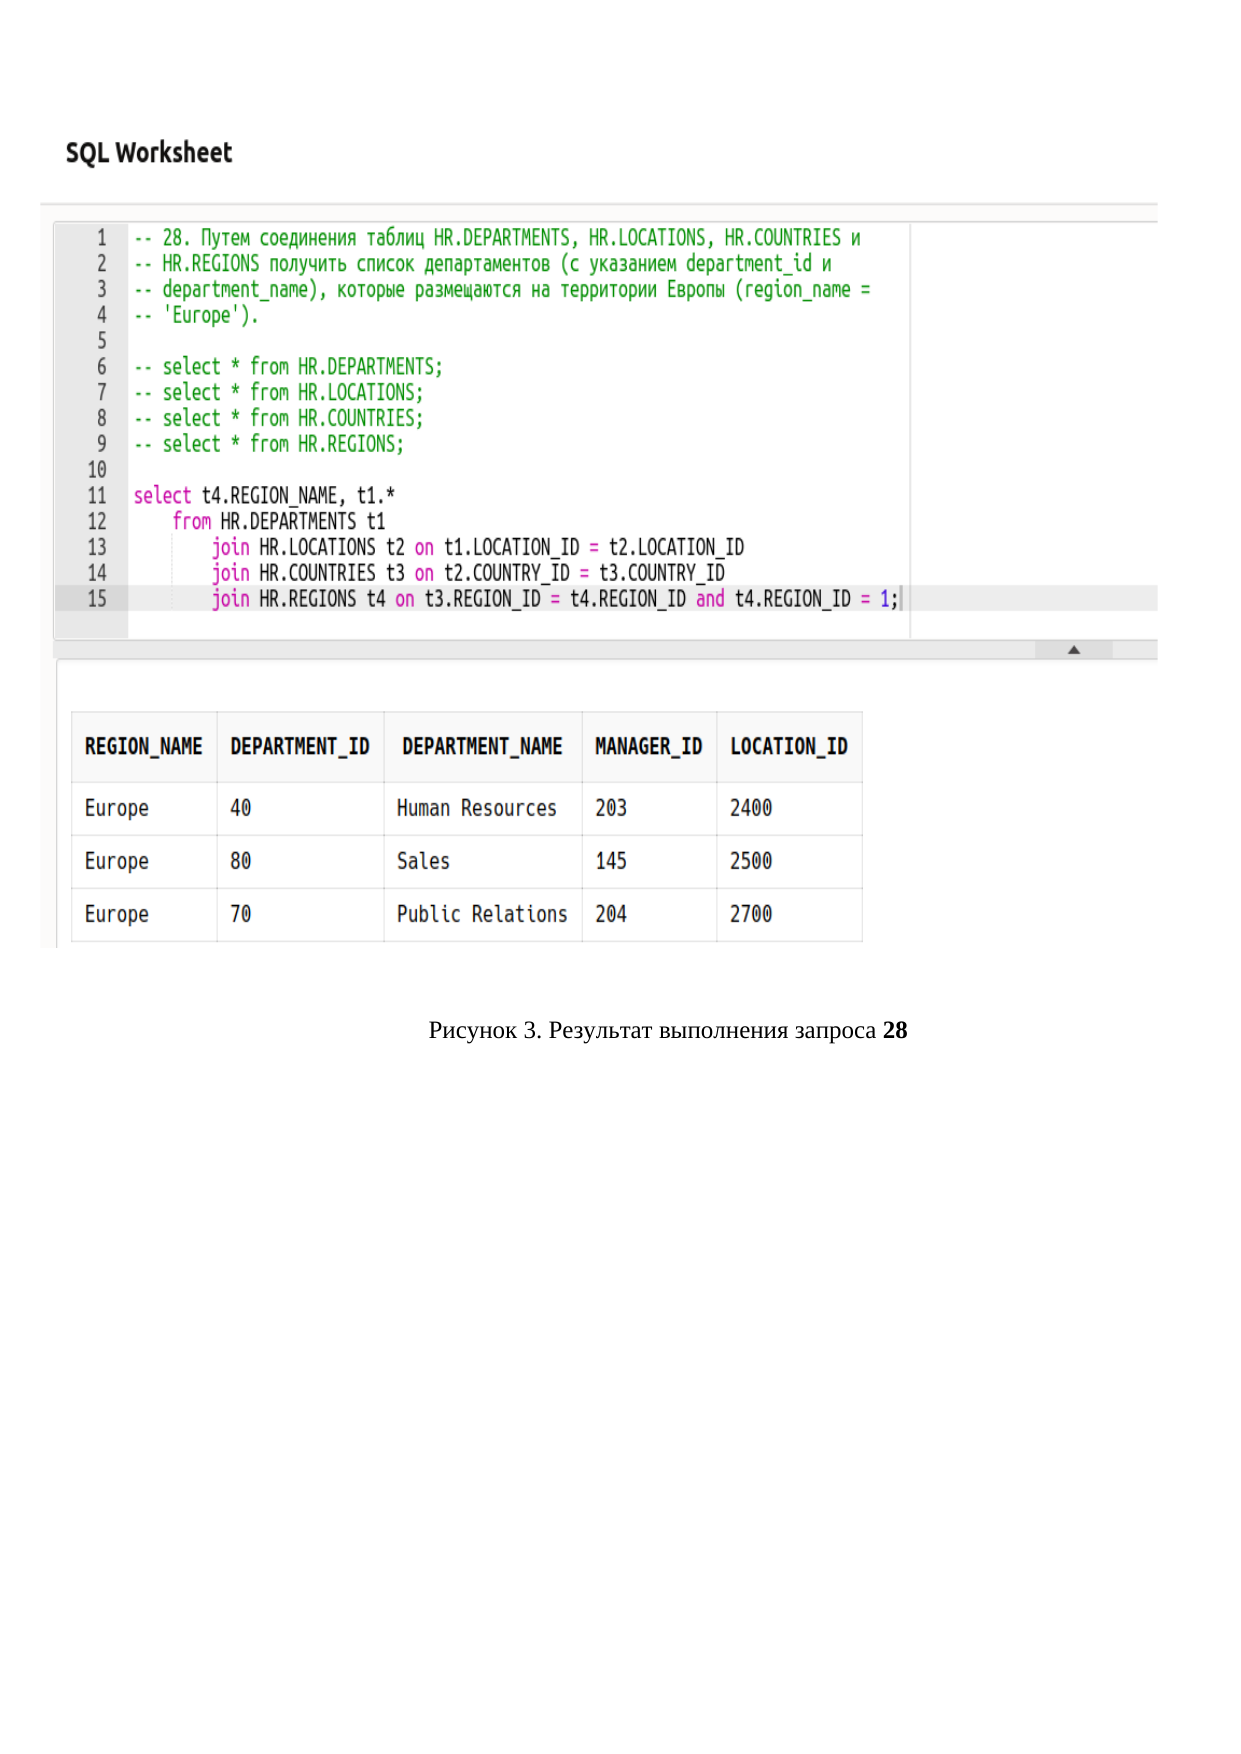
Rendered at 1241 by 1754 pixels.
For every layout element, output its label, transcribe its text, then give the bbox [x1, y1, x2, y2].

text Рисунок 3. Результат выполнения запроса 28 [167, 1015, 1169, 1043]
picture [40, 108, 1158, 948]
